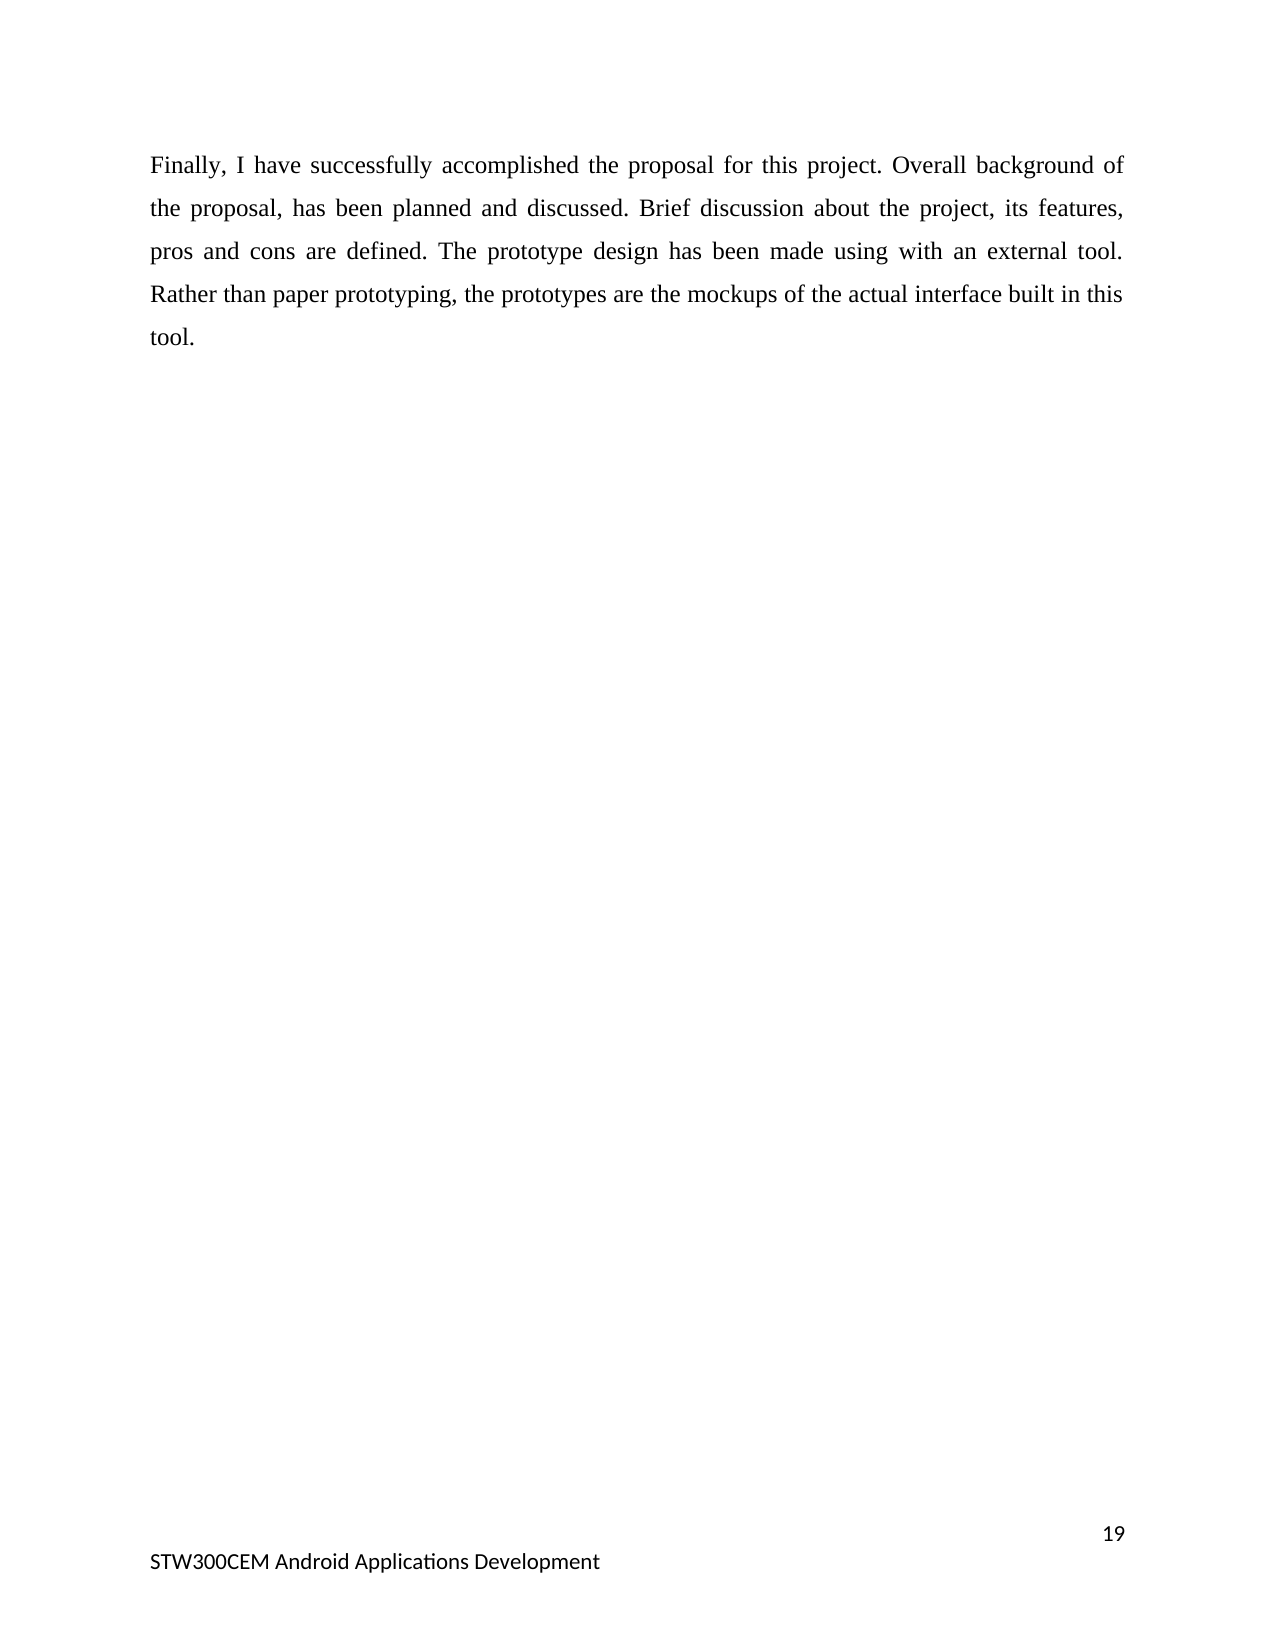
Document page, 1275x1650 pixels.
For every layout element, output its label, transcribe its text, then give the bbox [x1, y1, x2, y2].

text Finally, I have successfully accomplished the proposal for this project. Overall background of the proposal, has been planned and discussed. Brief discussion about the project, its features, pros and cons are defined. The prototype design has been made using with an external tool. Rather than paper prototyping, the prototypes are the mockups of the actual interface built in this tool. [150, 150, 1125, 393]
